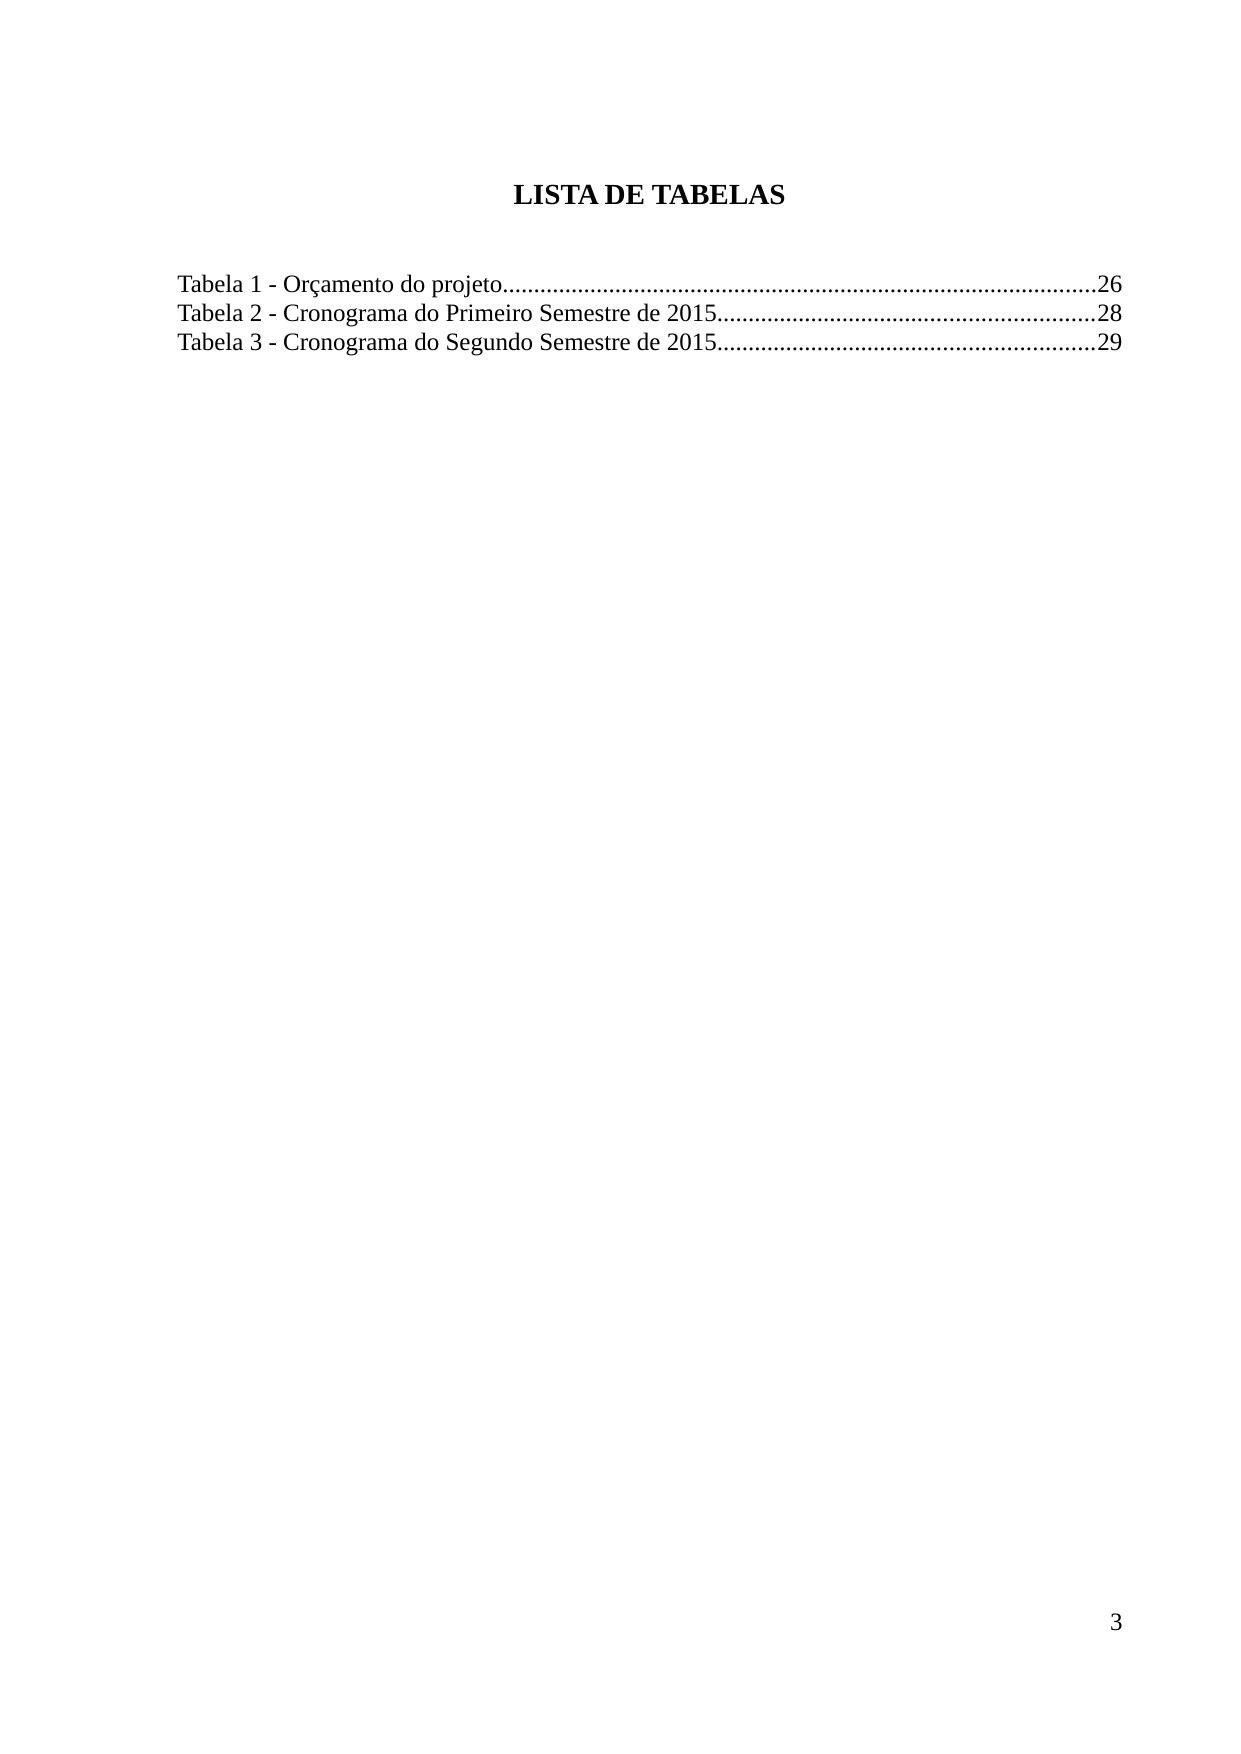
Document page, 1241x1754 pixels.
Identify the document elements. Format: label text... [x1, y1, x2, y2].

subtitle LISTA DE TABELAS [177, 177, 1122, 211]
text Tabela 3 - Cronograma do Segundo Semestre de 2015 29 [177, 327, 1122, 356]
text Tabela 2 - Cronograma do Primeiro Semestre de 2015 28 [177, 298, 1122, 327]
text Tabela 1 - Orçamento do projeto 26 [177, 269, 1122, 298]
